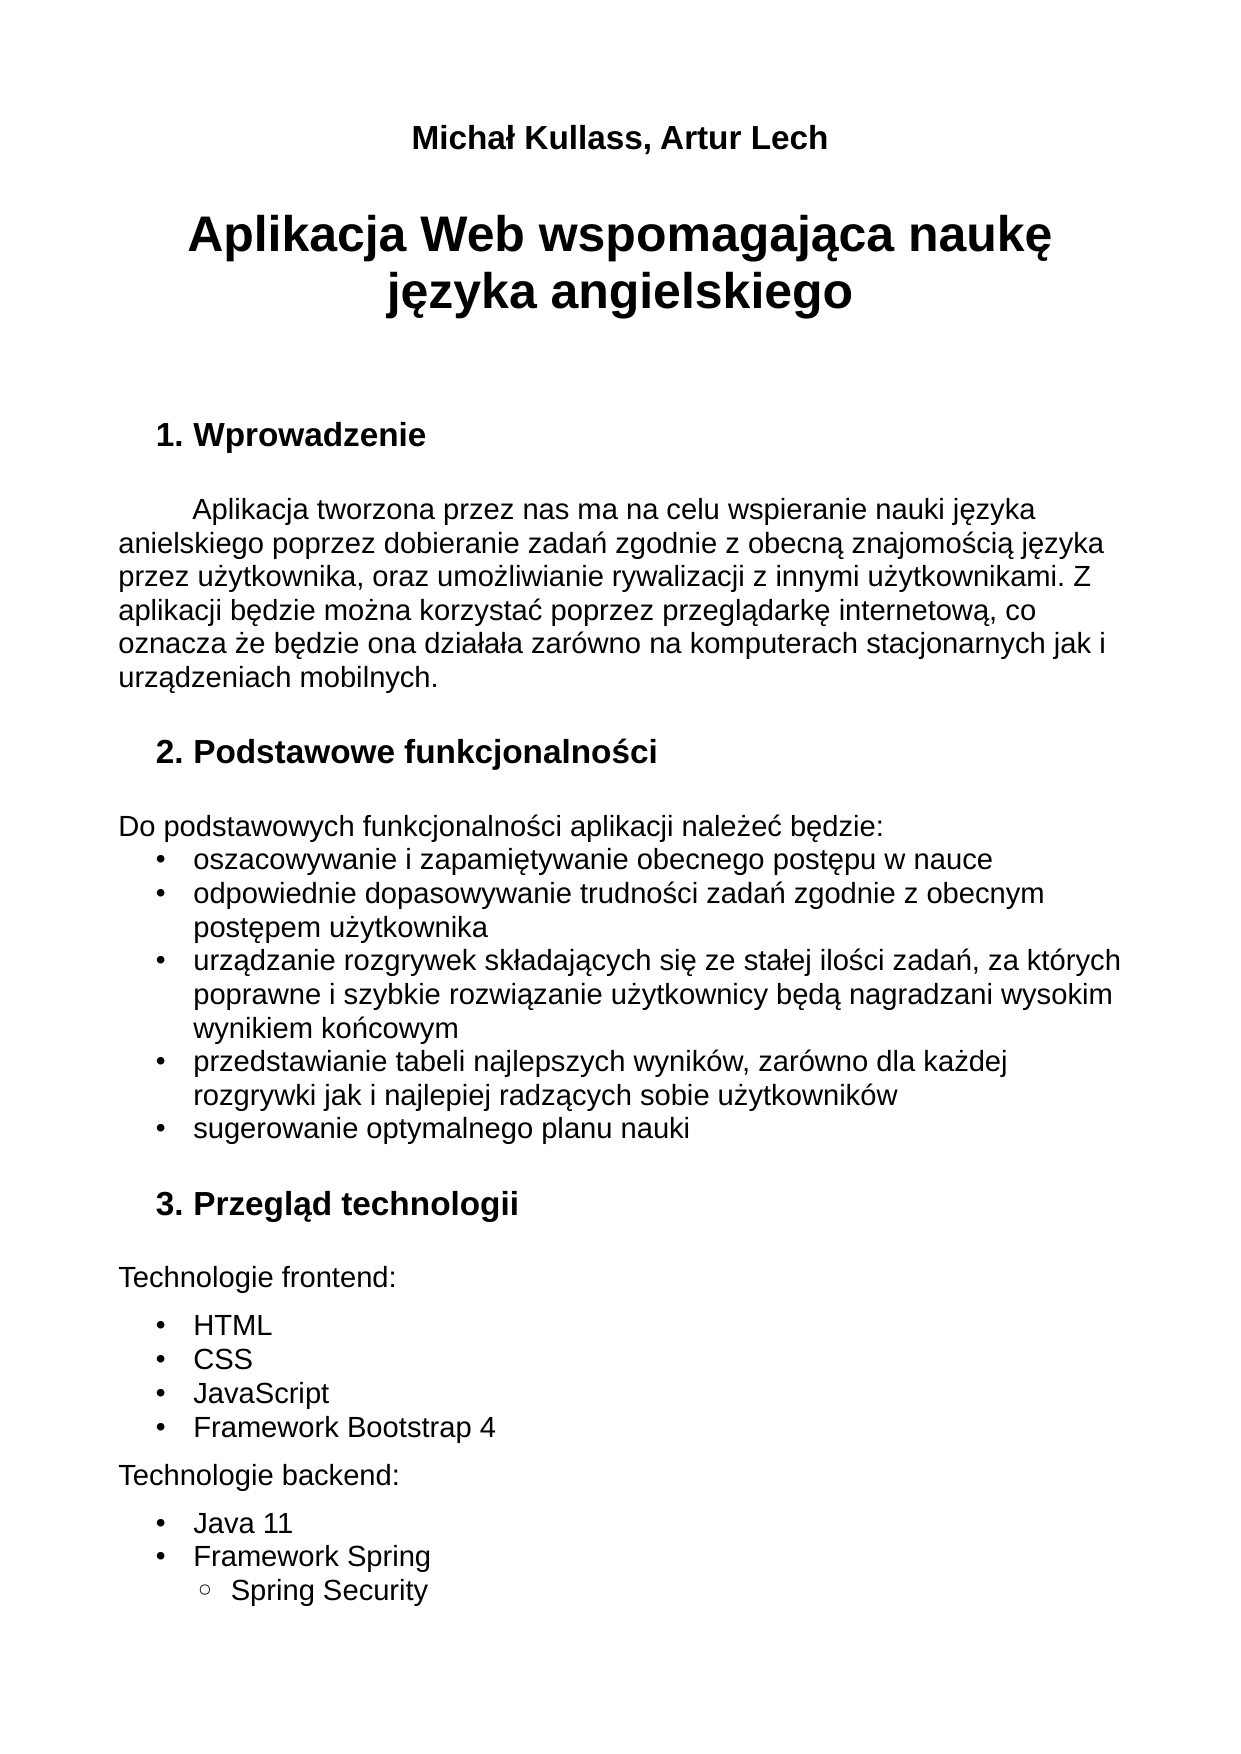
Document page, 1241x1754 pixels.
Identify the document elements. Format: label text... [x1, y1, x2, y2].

list przedstawianie tabeli najlepszych wyników, zarówno dla każdej rozgrywki jak i najlepiej radzących sobie użytkowników [156, 1044, 1122, 1111]
text Michał Kullass, Artur Lech [118, 118, 1122, 157]
list JavaScript [156, 1376, 1122, 1410]
list Java 11 [156, 1506, 1122, 1539]
text Technologie frontend: [118, 1261, 1122, 1294]
list Podstawowe funkcjonalności [156, 732, 1122, 770]
list Wprowadzenie [156, 415, 1122, 454]
list HTML [156, 1308, 1122, 1342]
list Framework Spring [156, 1539, 1122, 1573]
list oszacowywanie i zapamiętywanie obecnego postępu w nauce [156, 842, 1122, 876]
text Aplikacja tworzona przez nas ma na celu wspieranie nauki języka anielskiego poprzez dobieranie zadań zgodnie z obecną znajomością języka przez użytkownika, oraz umożliwianie rywalizacji z innymi użytkownikami. Z aplikacji będzie można korzystać poprzez przeglądarkę internetową, co oznacza że będzie ona działała zarówno na komputerach stacjonarnych jak i urządzeniach mobilnych. [118, 492, 1122, 693]
text Aplikacja Web wspomagająca naukę języka angielskiego [118, 204, 1122, 319]
text Technologie backend: [118, 1458, 1122, 1491]
list odpowiednie dopasowywanie trudności zadań zgodnie z obecnym postępem użytkownika [156, 876, 1122, 943]
list Spring Security [193, 1573, 1122, 1607]
list sugerowanie optymalnego planu nauki [156, 1111, 1122, 1145]
list urządzanie rozgrywek składających się ze stałej ilości zadań, za których poprawne i szybkie rozwiązanie użytkownicy będą nagradzani wysokim wynikiem końcowym [156, 943, 1122, 1044]
list CSS [156, 1342, 1122, 1376]
text Do podstawowych funkcjonalności aplikacji należeć będzie: [118, 809, 1122, 842]
list Framework Bootstrap 4 [156, 1410, 1122, 1443]
list Przegląd technologii [156, 1184, 1122, 1222]
